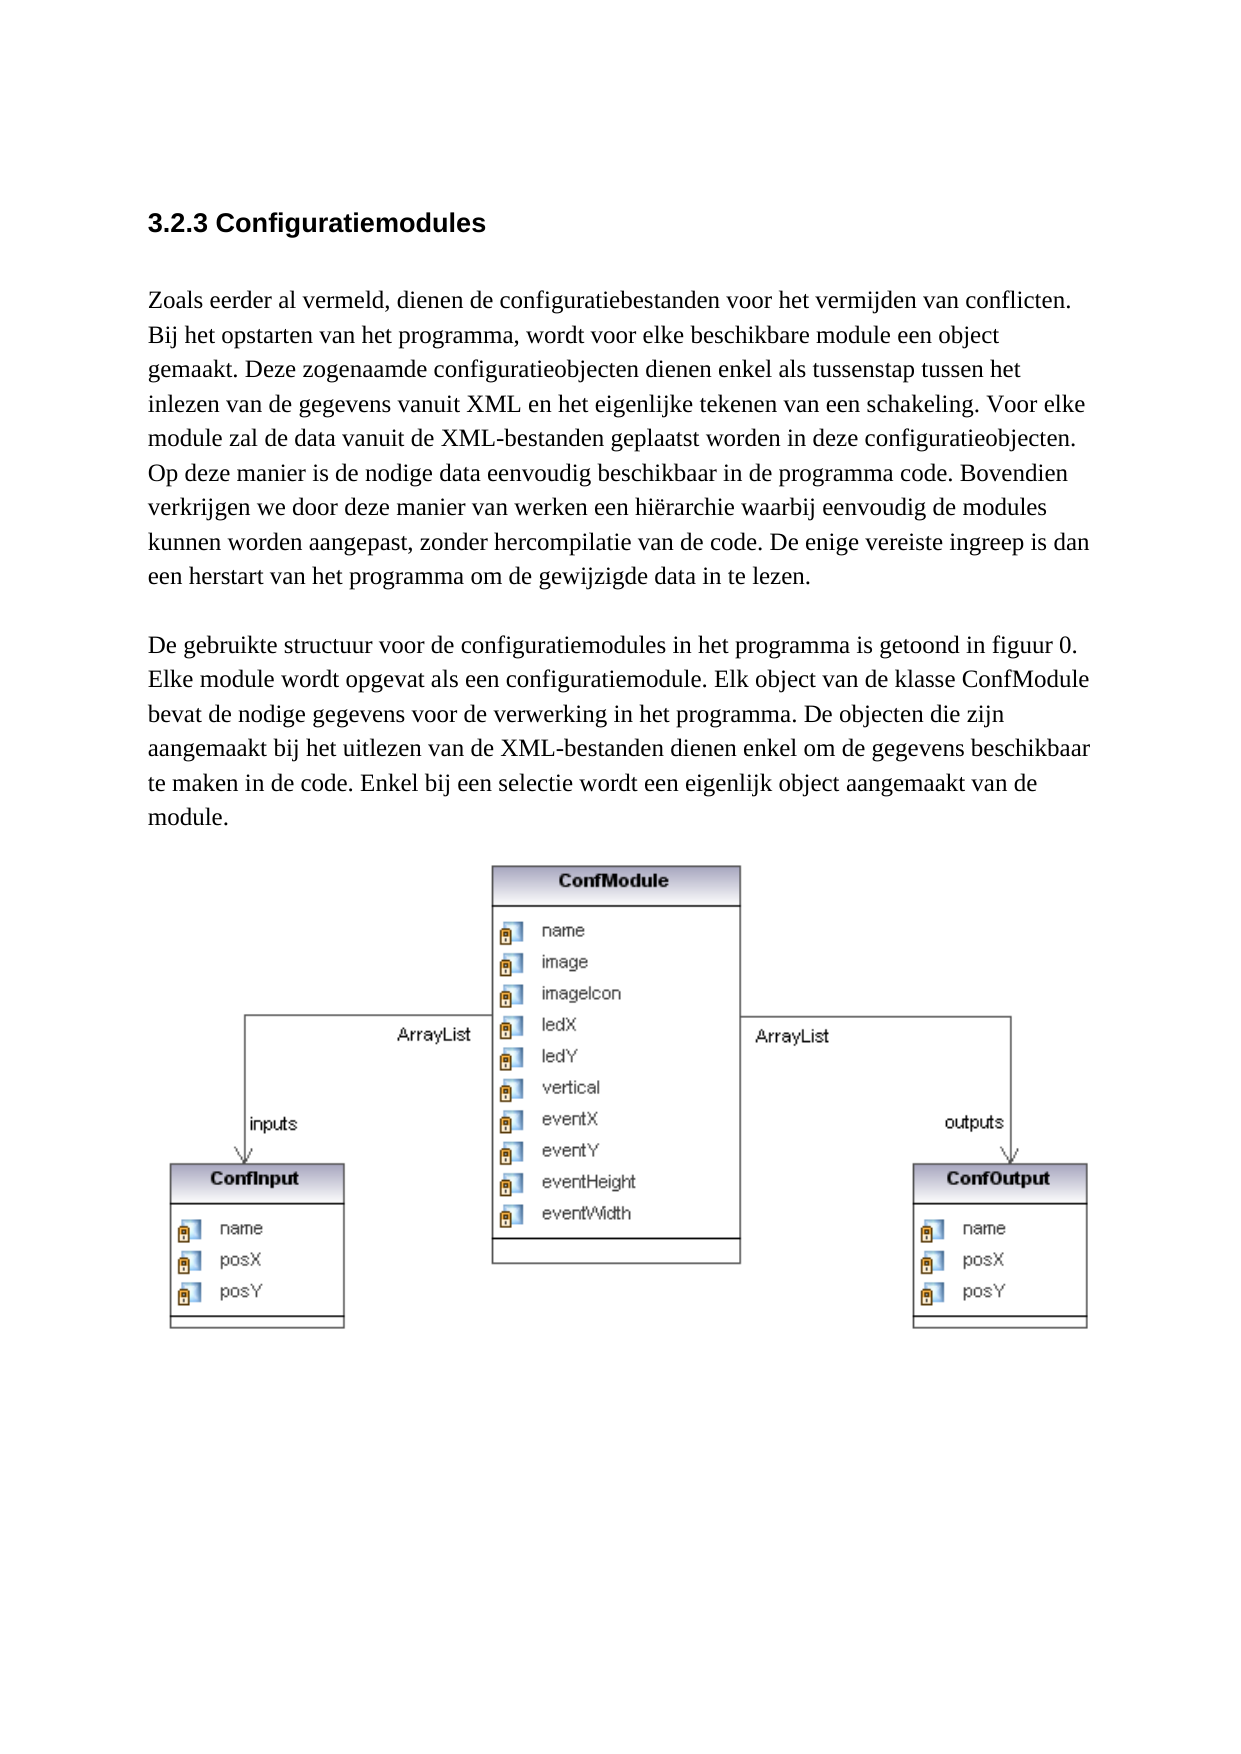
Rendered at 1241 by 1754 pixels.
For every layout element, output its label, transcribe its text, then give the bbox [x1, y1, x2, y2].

text De gebruikte structuur voor de configuratiemodules in het programma is getoond in figuur 0. Elke module wordt opgevat als een configuratiemodule. Elk object van de klasse ConfModule bevat de nodige gegevens voor de verwerking in het programma. De objecten die zijn aangemaakt bij het uitlezen van de XML-bestanden dienen enkel om de gegevens beschikbaar te maken in de code. Enkel bij een selectie wordt een eigenlijk object aangemaakt van de module. [148, 630, 1093, 831]
text Zoals eerder al vermeld, dienen de configuratiebestanden voor het vermijden van conflicten. Bij het opstarten van het programma, wordt voor elke beschikbare module een object gemaakt. Deze zogenaamde configuratieobjecten dienen enkel als tussenstap tussen het inlezen van de gegevens vanuit XML en het eigenlijke tekenen van een schakeling. Voor elke module zal de data vanuit de XML-bestanden geplaatst worden in deze configuratieobjecten. Op deze manier is de nodige data eenvoudig beschikbaar in de programma code. Bovendien verkrijgen we door deze manier van werken een hiërarchie waarbij eenvoudig de modules kunnen worden aangepast, zonder hercompilatie van de code. De enige vereiste ingreep is dan een herstart van het programma om de gewijzigde data in te lezen. [148, 285, 1093, 590]
subtitle 3.2.3 Configuratiemodules [148, 207, 1093, 238]
picture [147, 837, 1121, 1362]
